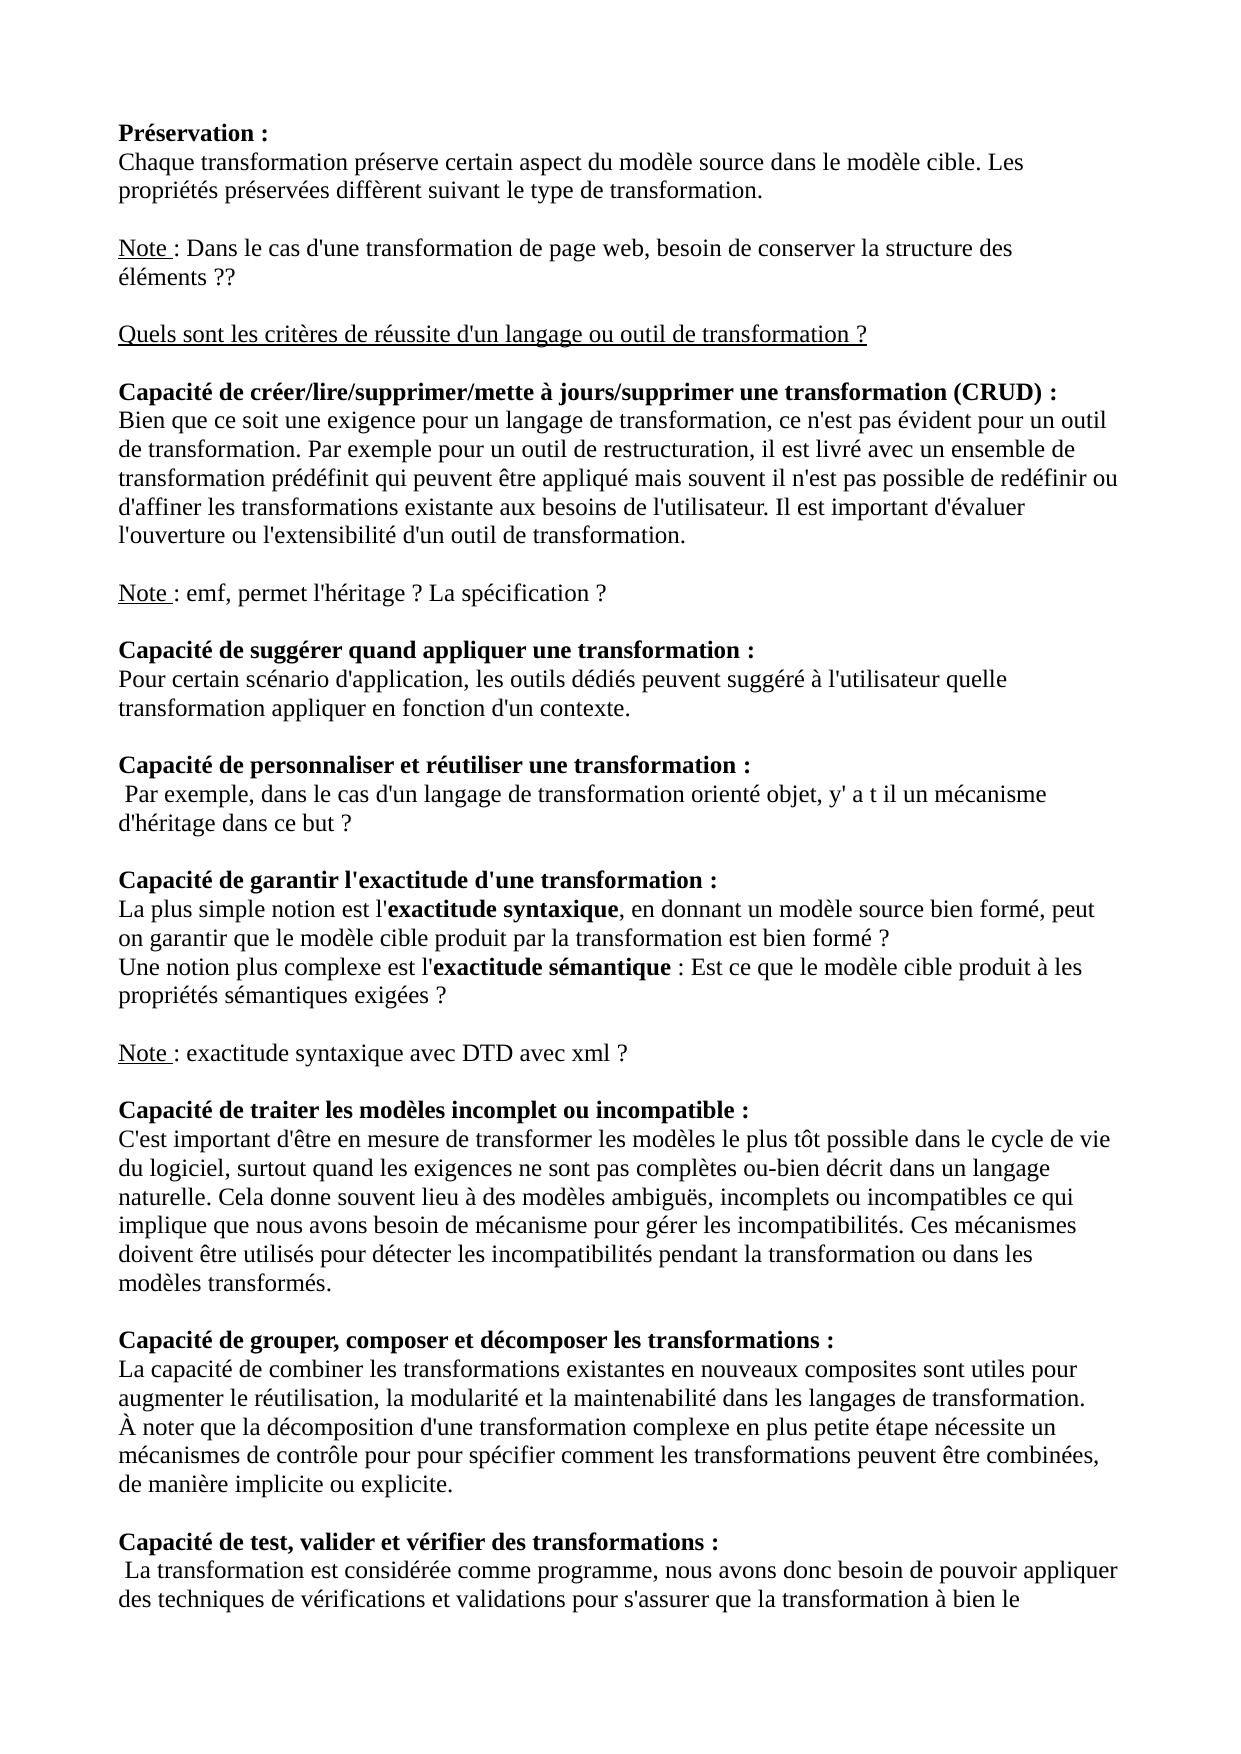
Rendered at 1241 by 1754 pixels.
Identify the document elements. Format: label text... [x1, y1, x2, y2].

text Quels sont les critères de réussite d'un langage ou outil de transformation ? [118, 319, 1122, 348]
text Note : Dans le cas d'une transformation de page web, besoin de conserver la structure des éléments ?? [118, 233, 1122, 291]
text Par exemple, dans le cas d'un langage de transformation orienté objet, y' a t il un mécanisme d'héritage dans ce but ? [118, 779, 1122, 837]
text Capacité de garantir l'exactitude d'une transformation : [118, 866, 1122, 894]
text Capacité de créer/lire/supprimer/mette à jours/supprimer une transformation (CRUD) : [118, 377, 1122, 406]
text Capacité de traiter les modèles incomplet ou incompatible : [118, 1096, 1122, 1124]
text Capacité de personnaliser et réutiliser une transformation : [118, 751, 1122, 779]
text La capacité de combiner les transformations existantes en nouveaux composites sont utiles pour augmenter le réutilisation, la modularité et la maintenabilité dans les langages de transformation. [118, 1354, 1122, 1412]
text Capacité de test, valider et vérifier des transformations : [118, 1527, 1122, 1556]
text Bien que ce soit une exigence pour un langage de transformation, ce n'est pas évident pour un outil de transformation. Par exemple pour un outil de restructuration, il est livré avec un ensemble de transformation prédéfinit qui peuvent être appliqué mais souvent il n'est pas possible de redéfinir ou d'affiner les transformations existante aux besoins de l'utilisateur. Il est important d'évaluer l'ouverture ou l'extensibilité d'un outil de transformation. [118, 406, 1122, 549]
text C'est important d'être en mesure de transformer les modèles le plus tôt possible dans le cycle de vie du logiciel, surtout quand les exigences ne sont pas complètes ou-bien décrit dans un langage naturelle. Cela donne souvent lieu à des modèles ambiguës, incomplets ou incompatibles ce qui implique que nous avons besoin de mécanisme pour gérer les incompatibilités. Ces mécanismes doivent être utilisés pour détecter les incompatibilités pendant la transformation ou dans les modèles transformés. [118, 1124, 1122, 1297]
text Une notion plus complexe est l'exactitude sémantique : Est ce que le modèle cible produit à les propriétés sémantiques exigées ? [118, 952, 1122, 1009]
text À noter que la décomposition d'une transformation complexe en plus petite étape nécessite un mécanismes de contrôle pour pour spécifier comment les transformations peuvent être combinées, de manière implicite ou explicite. [118, 1412, 1122, 1498]
text Pour certain scénario d'application, les outils dédiés peuvent suggéré à l'utilisateur quelle transformation appliquer en fonction d'un contexte. [118, 664, 1122, 722]
text Capacité de grouper, composer et décomposer les transformations : [118, 1326, 1122, 1354]
text La plus simple notion est l'exactitude syntaxique, en donnant un modèle source bien formé, peut on garantir que le modèle cible produit par la transformation est bien formé ? [118, 894, 1122, 952]
text Capacité de suggérer quand appliquer une transformation : [118, 636, 1122, 664]
text Chaque transformation préserve certain aspect du modèle source dans le modèle cible. Les propriétés préservées diffèrent suivant le type de transformation. [118, 147, 1122, 204]
text Préservation : [118, 118, 1122, 147]
text Note : emf, permet l'héritage ? La spécification ? [118, 578, 1122, 607]
text La transformation est considérée comme programme, nous avons donc besoin de pouvoir appliquer des techniques de vérifications et validations pour s'assurer que la transformation à bien le [118, 1556, 1122, 1613]
text Note : exactitude syntaxique avec DTD avec xml ? [118, 1038, 1122, 1067]
